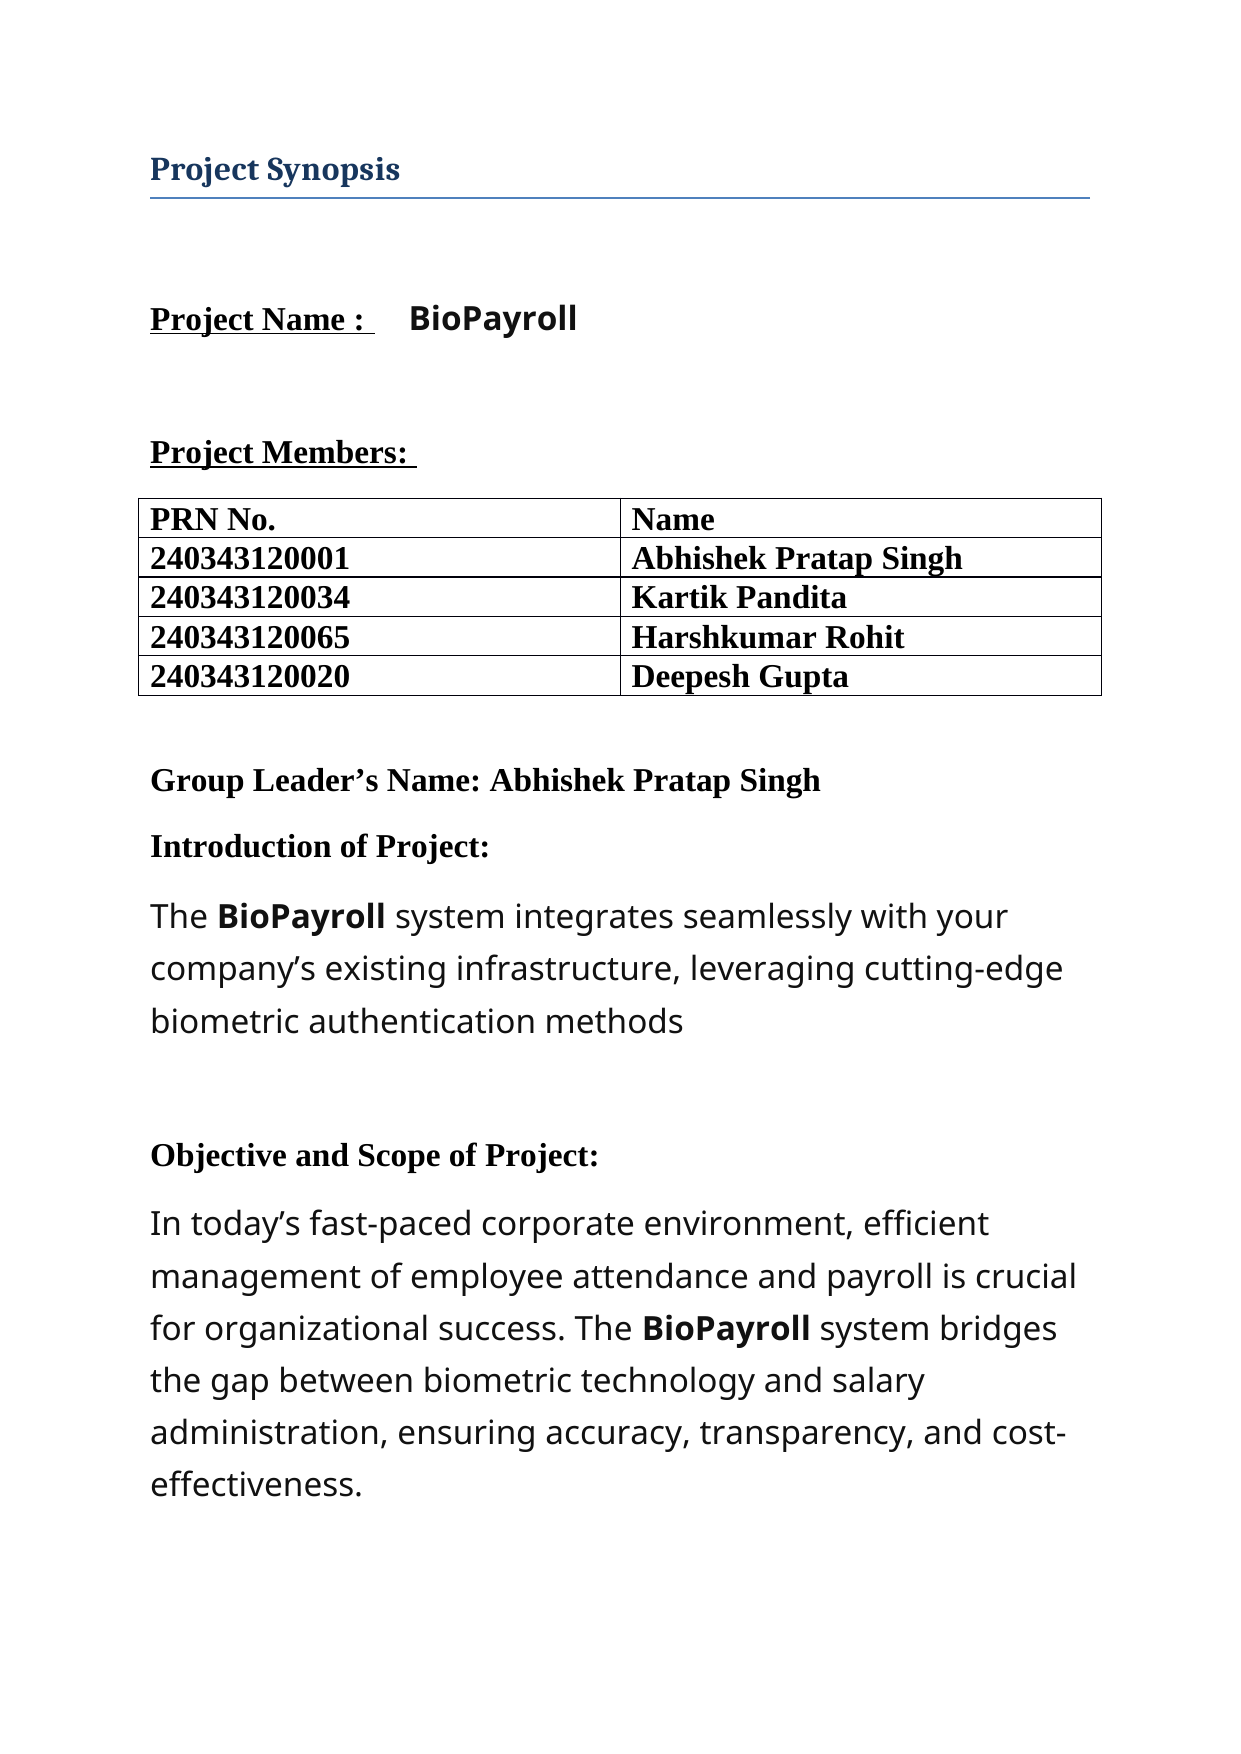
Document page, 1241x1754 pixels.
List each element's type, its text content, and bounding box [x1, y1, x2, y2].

table_cell Abhishek Pratap Singh [621, 538, 1101, 576]
text The BioPayroll system integrates seamlessly with your company’s existing infrastructure, leveraging cutting-edge biometric authentication methods [150, 893, 1090, 1043]
table_header Name [621, 499, 1101, 537]
table_cell 240343120065 [139, 617, 620, 655]
table_cell 240343120034 [139, 578, 620, 616]
text Introduction of Project: [150, 825, 1090, 866]
table_cell Kartik Pandita [621, 578, 1101, 616]
table_cell 240343120020 [139, 656, 620, 694]
text Project Members: [150, 433, 1090, 471]
text In today’s fast-paced corporate environment, efficient management of employee attendance and payroll is crucial for organizational success. The BioPayroll system bridges the gap between biometric technology and salary administration, ensuring accuracy, transparency, and cost-effectiveness. [150, 1200, 1090, 1507]
text Objective and Scope of Project: [150, 1135, 1090, 1174]
title Project Synopsis [150, 150, 1090, 197]
text Group Leader’s Name: Abhishek Pratap Singh [150, 761, 1090, 799]
table_header PRN No. [139, 499, 620, 537]
text Project Name : BioPayroll [150, 295, 1090, 340]
table_cell 240343120001 [139, 538, 620, 576]
table_cell Harshkumar Rohit [621, 617, 1101, 655]
table_cell Deepesh Gupta [621, 656, 1101, 694]
